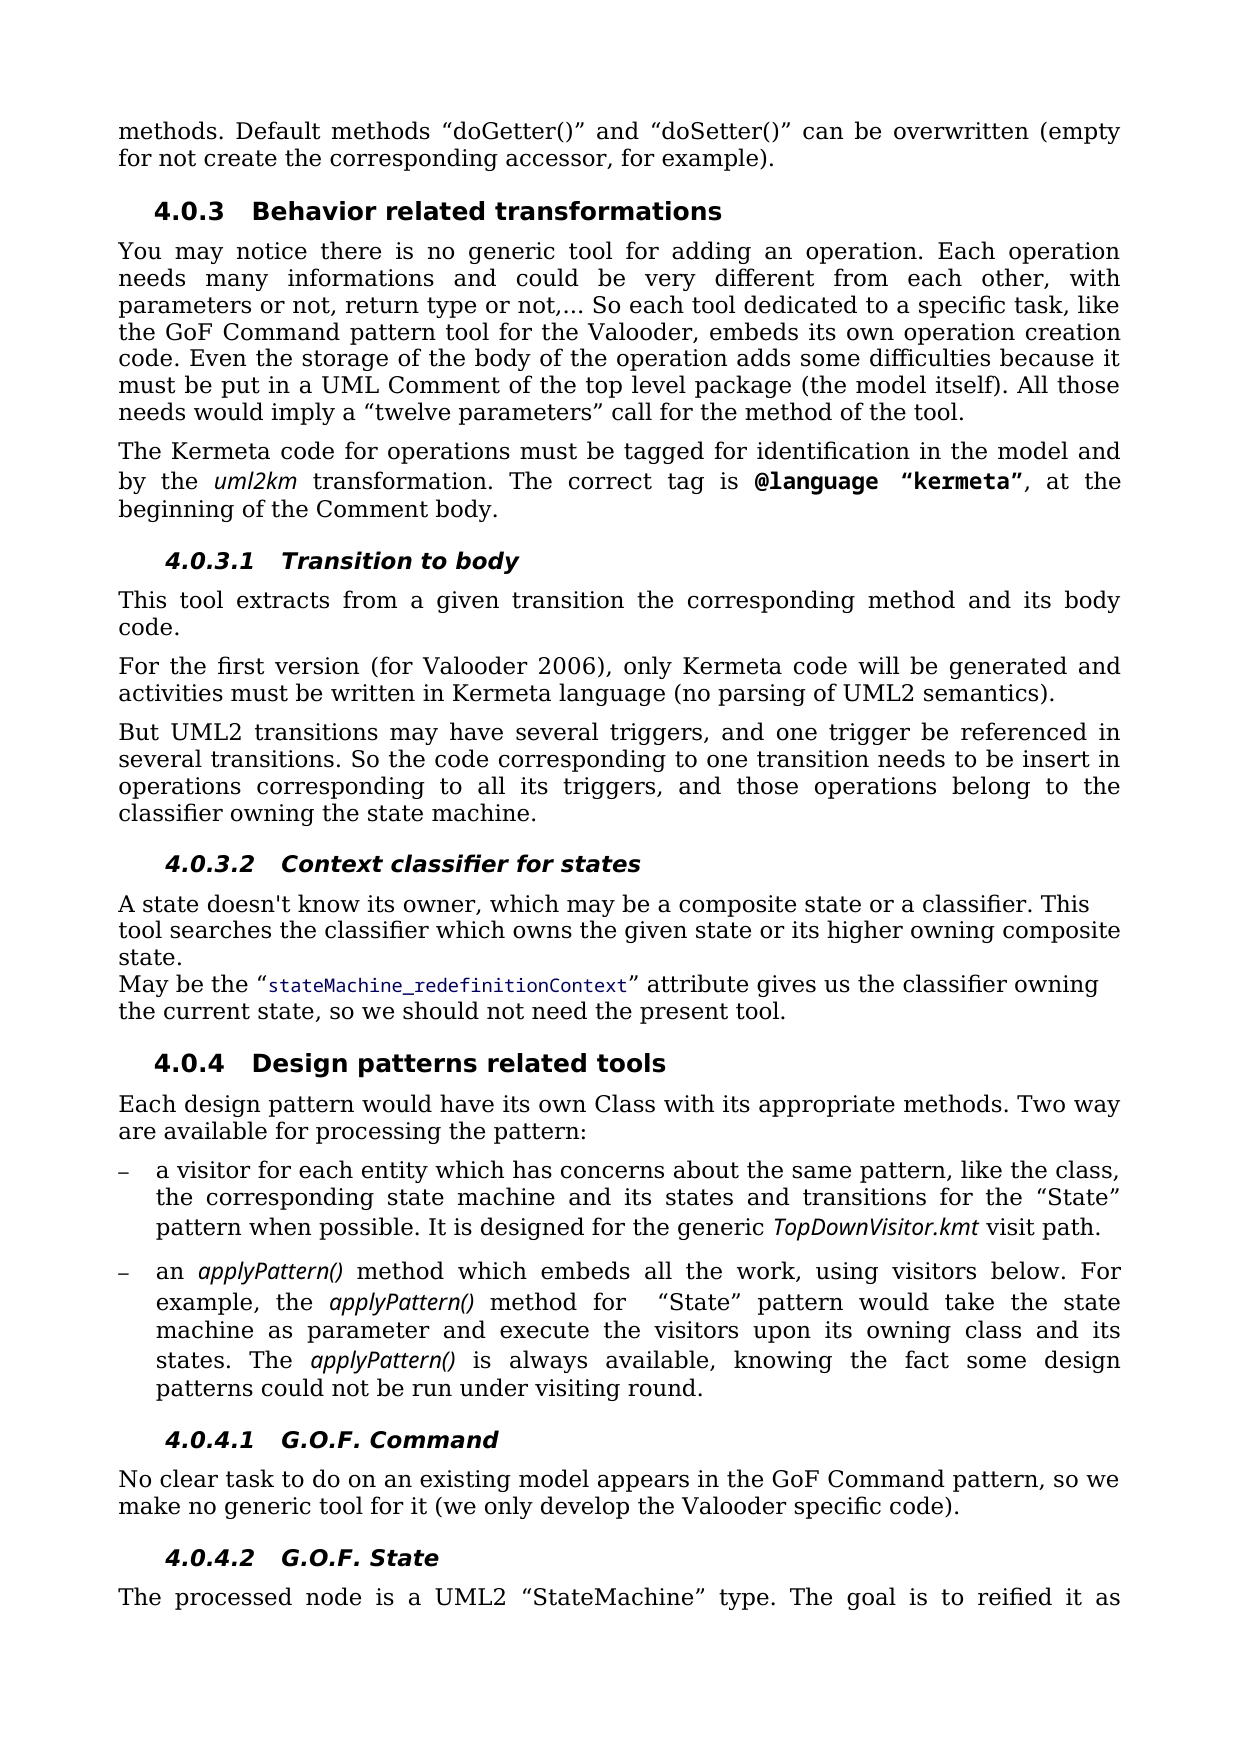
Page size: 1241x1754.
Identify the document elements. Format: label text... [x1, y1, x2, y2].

text A state doesn't know its owner, which may be a composite state or a classifier. This tool searches the classifier which owns the given state or its higher owning composite state. [118, 891, 1122, 971]
subtitle G.O.F. State [165, 1545, 1122, 1572]
subtitle Design patterns related tools [153, 1050, 1122, 1079]
text Each design pattern would have its own Class with its appropriate methods. Two way are available for processing the pattern: [118, 1091, 1122, 1145]
text No clear task to do on an existing model appears in the GoF Command pattern, so we make no generic tool for it (we only develop the Valooder specific code). [118, 1466, 1122, 1520]
text The Kermeta code for operations must be tagged for identification in the model and by the uml2km transformation. The correct tag is @language “kermeta”, at the beginning of the Comment body. [118, 438, 1122, 523]
subtitle Transition to body [165, 548, 1122, 575]
subtitle Behavior related transformations [153, 197, 1122, 226]
text But UML2 transitions may have several triggers, and one trigger be referenced in several transitions. So the code corresponding to one transition needs to be insert in operations corresponding to all its triggers, and those operations belong to the classifier owning the state machine. [118, 719, 1122, 827]
text The processed node is a UML2 “StateMachine” type. The goal is to reified it as [118, 1584, 1122, 1611]
text May be the “stateMachine_redefinitionContext” attribute gives us the classifier owning the current state, so we should not need the present tool. [118, 971, 1122, 1025]
list an applyPattern() method which embeds all the work, using visitors below. For example, the applyPattern() method for “State” pattern would take the state machine as parameter and execute the visitors upon its owning class and its states. The applyPattern() is always available, knowing the fact some design patterns could not be run under visiting round. [118, 1255, 1122, 1402]
text For the first version (for Valooder 2006), only Kermeta code will be generated and activities must be written in Kermeta language (no parsing of UML2 semantics). [118, 653, 1122, 707]
list a visitor for each entity which has concerns about the same pattern, like the class, the corresponding state machine and its states and transitions for the “State” pattern when possible. It is designed for the generic TopDownVisitor.kmt visit path. [118, 1157, 1122, 1242]
text This tool extracts from a given transition the corresponding method and its body code. [118, 587, 1122, 641]
subtitle G.O.F. Command [165, 1427, 1122, 1454]
text methods. Default methods “doGetter()” and “doSetter()” can be overwritten (empty for not create the corresponding accessor, for example). [118, 118, 1122, 172]
subtitle Context classifier for states [165, 852, 1122, 878]
text You may notice there is no generic tool for adding an operation. Each operation needs many informations and could be very different from each other, with parameters or not, return type or not,... So each tool dedicated to a specific task, like the GoF Command pattern tool for the Valooder, embeds its own operation creation code. Even the storage of the body of the operation adds some difficulties because it must be put in a UML Comment of the top level package (the model itself). All those needs would imply a “twelve parameters” call for the method of the tool. [118, 238, 1122, 426]
